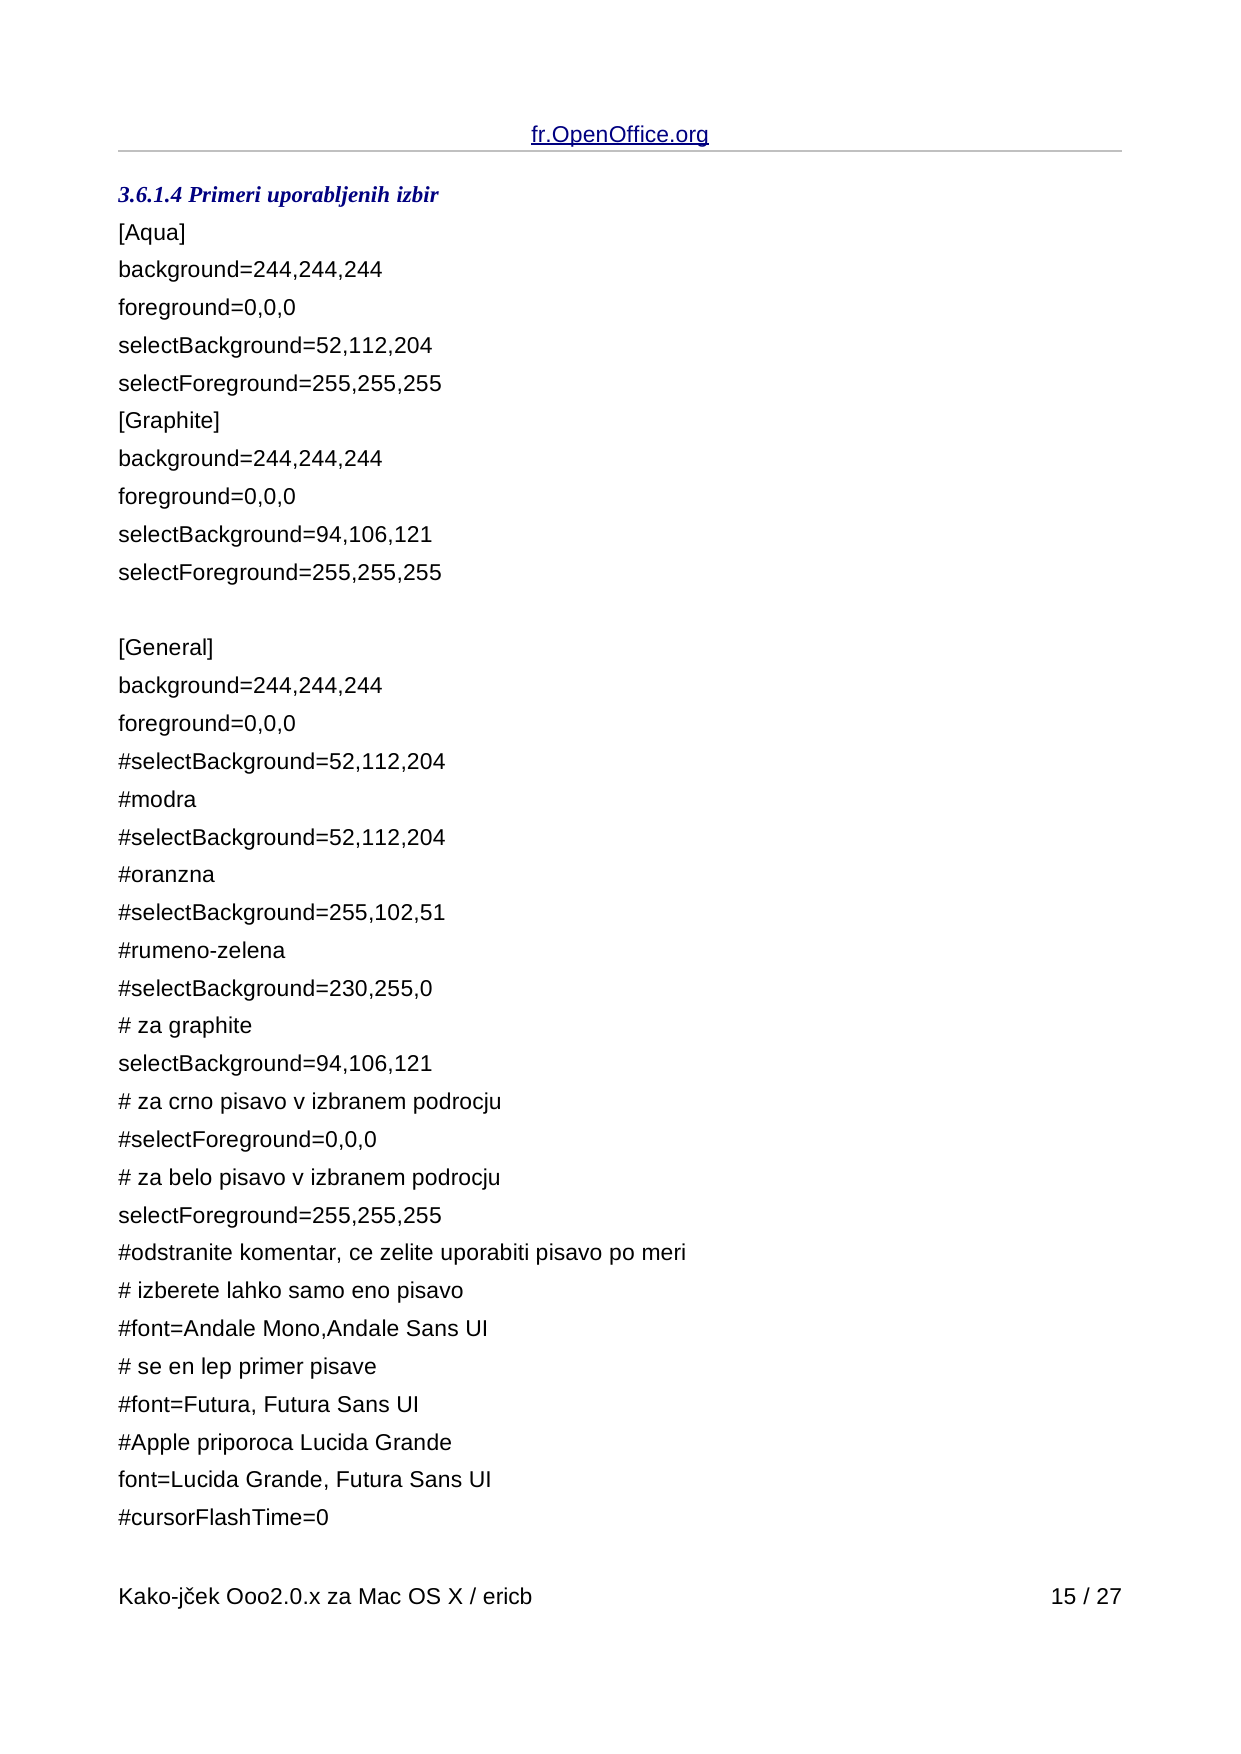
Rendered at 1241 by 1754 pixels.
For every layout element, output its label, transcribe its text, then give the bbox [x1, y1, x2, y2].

text foreground=0,0,0 [118, 710, 1122, 736]
text # za crno pisavo v izbranem podrocju [118, 1088, 1122, 1114]
text background=244,244,244 [118, 673, 1122, 699]
text background=244,244,244 [118, 446, 1122, 472]
text #selectBackground=255,102,51 [118, 899, 1122, 926]
text foreground=0,0,0 [118, 294, 1122, 321]
text selectBackground=94,106,121 [118, 521, 1122, 547]
text selectForeground=255,255,255 [118, 1202, 1122, 1228]
text font=Lucida Grande, Futura Sans UI [118, 1467, 1122, 1493]
text #selectBackground=52,112,204 [118, 824, 1122, 850]
text #selectBackground=52,112,204 [118, 748, 1122, 774]
text #cursorFlashTime=0 [118, 1504, 1122, 1531]
text #Apple priporoca Lucida Grande [118, 1429, 1122, 1455]
text # izberete lahko samo eno pisavo [118, 1278, 1122, 1304]
text # se en lep primer pisave [118, 1353, 1122, 1379]
text [Graphite] [118, 408, 1122, 434]
text #oranzna [118, 862, 1122, 888]
text [Aqua] [118, 219, 1122, 245]
text [General] [118, 635, 1122, 661]
text selectBackground=52,112,204 [118, 332, 1122, 358]
text #selectBackground=230,255,0 [118, 975, 1122, 1001]
text selectForeground=255,255,255 [118, 559, 1122, 585]
text # za graphite [118, 1013, 1122, 1039]
subtitle 3.6.1.4 Primeri uporabljenih izbir [118, 182, 1122, 207]
text selectForeground=255,255,255 [118, 370, 1122, 396]
text background=244,244,244 [118, 257, 1122, 283]
text #rumeno-zelena [118, 937, 1122, 963]
text #font=Futura, Futura Sans UI [118, 1391, 1122, 1417]
text foreground=0,0,0 [118, 483, 1122, 509]
text selectBackground=94,106,121 [118, 1051, 1122, 1077]
text #selectForeground=0,0,0 [118, 1126, 1122, 1152]
text #font=Andale Mono,Andale Sans UI [118, 1315, 1122, 1341]
text #modra [118, 786, 1122, 812]
text # za belo pisavo v izbranem podrocju [118, 1164, 1122, 1190]
text #odstranite komentar, ce zelite uporabiti pisavo po meri [118, 1240, 1122, 1266]
